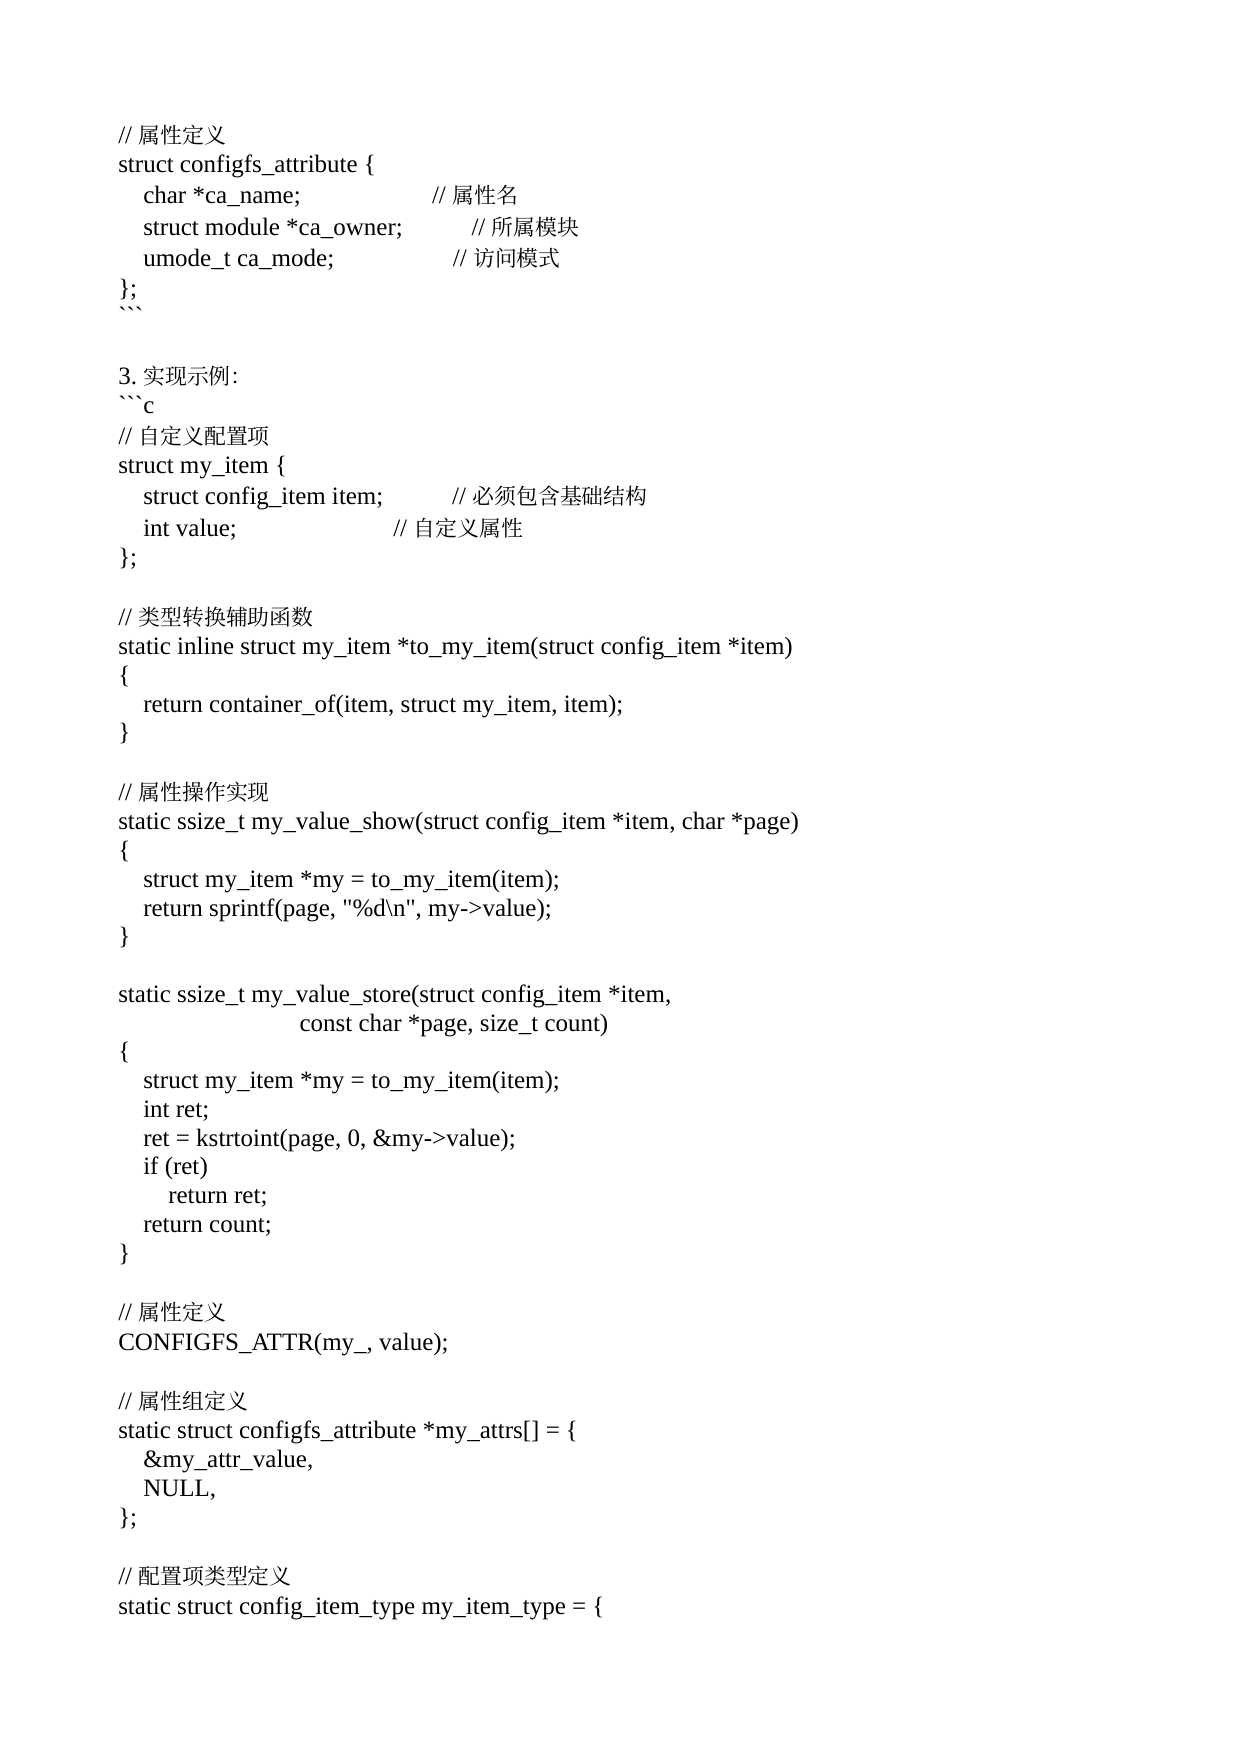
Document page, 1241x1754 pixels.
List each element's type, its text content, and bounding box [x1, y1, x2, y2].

text struct my_item *my = to_my_item(item); [118, 864, 1122, 893]
text } [118, 1238, 1122, 1266]
text ``` [118, 301, 1122, 330]
text // 属性操作实现 [118, 775, 1122, 806]
text }; [118, 273, 1122, 301]
text &my_attr_value, [118, 1444, 1122, 1473]
text struct config_item item; // 必须包含基础结构 [118, 479, 1122, 511]
text return ret; [118, 1180, 1122, 1209]
text // 属性定义 [118, 118, 1122, 149]
text static struct config_item_type my_item_type = { [118, 1591, 1122, 1619]
text int ret; [118, 1094, 1122, 1123]
text ret = kstrtoint(page, 0, &my->value); [118, 1123, 1122, 1151]
text char *ca_name; // 属性名 [118, 178, 1122, 210]
text struct my_item *my = to_my_item(item); [118, 1065, 1122, 1094]
text int value; // 自定义属性 [118, 511, 1122, 542]
text return container_of(item, struct my_item, item); [118, 689, 1122, 717]
text // 自定义配置项 [118, 419, 1122, 451]
text if (ret) [118, 1151, 1122, 1180]
text } [118, 921, 1122, 950]
text { [118, 835, 1122, 864]
text // 属性组定义 [118, 1384, 1122, 1416]
text return count; [118, 1209, 1122, 1238]
text struct configfs_attribute { [118, 149, 1122, 178]
text NULL, [118, 1473, 1122, 1502]
text // 配置项类型定义 [118, 1559, 1122, 1591]
text static ssize_t my_value_show(struct config_item *item, char *page) [118, 806, 1122, 835]
text 3. 实现示例： [118, 359, 1122, 390]
text }; [118, 542, 1122, 571]
text ```c [118, 390, 1122, 419]
text } [118, 717, 1122, 746]
text { [118, 660, 1122, 689]
text CONFIGFS_ATTR(my_, value); [118, 1327, 1122, 1355]
text static struct configfs_attribute *my_attrs[] = { [118, 1416, 1122, 1444]
text return sprintf(page, "%d\n", my->value); [118, 893, 1122, 921]
text umode_t ca_mode; // 访问模式 [118, 241, 1122, 273]
text // 属性定义 [118, 1295, 1122, 1327]
text struct module *ca_owner; // 所属模块 [118, 210, 1122, 241]
text }; [118, 1502, 1122, 1531]
text { [118, 1036, 1122, 1065]
text const char *page, size_t count) [118, 1008, 1122, 1036]
text struct my_item { [118, 451, 1122, 479]
text static inline struct my_item *to_my_item(struct config_item *item) [118, 631, 1122, 660]
text // 类型转换辅助函数 [118, 600, 1122, 631]
text static ssize_t my_value_store(struct config_item *item, [118, 979, 1122, 1008]
